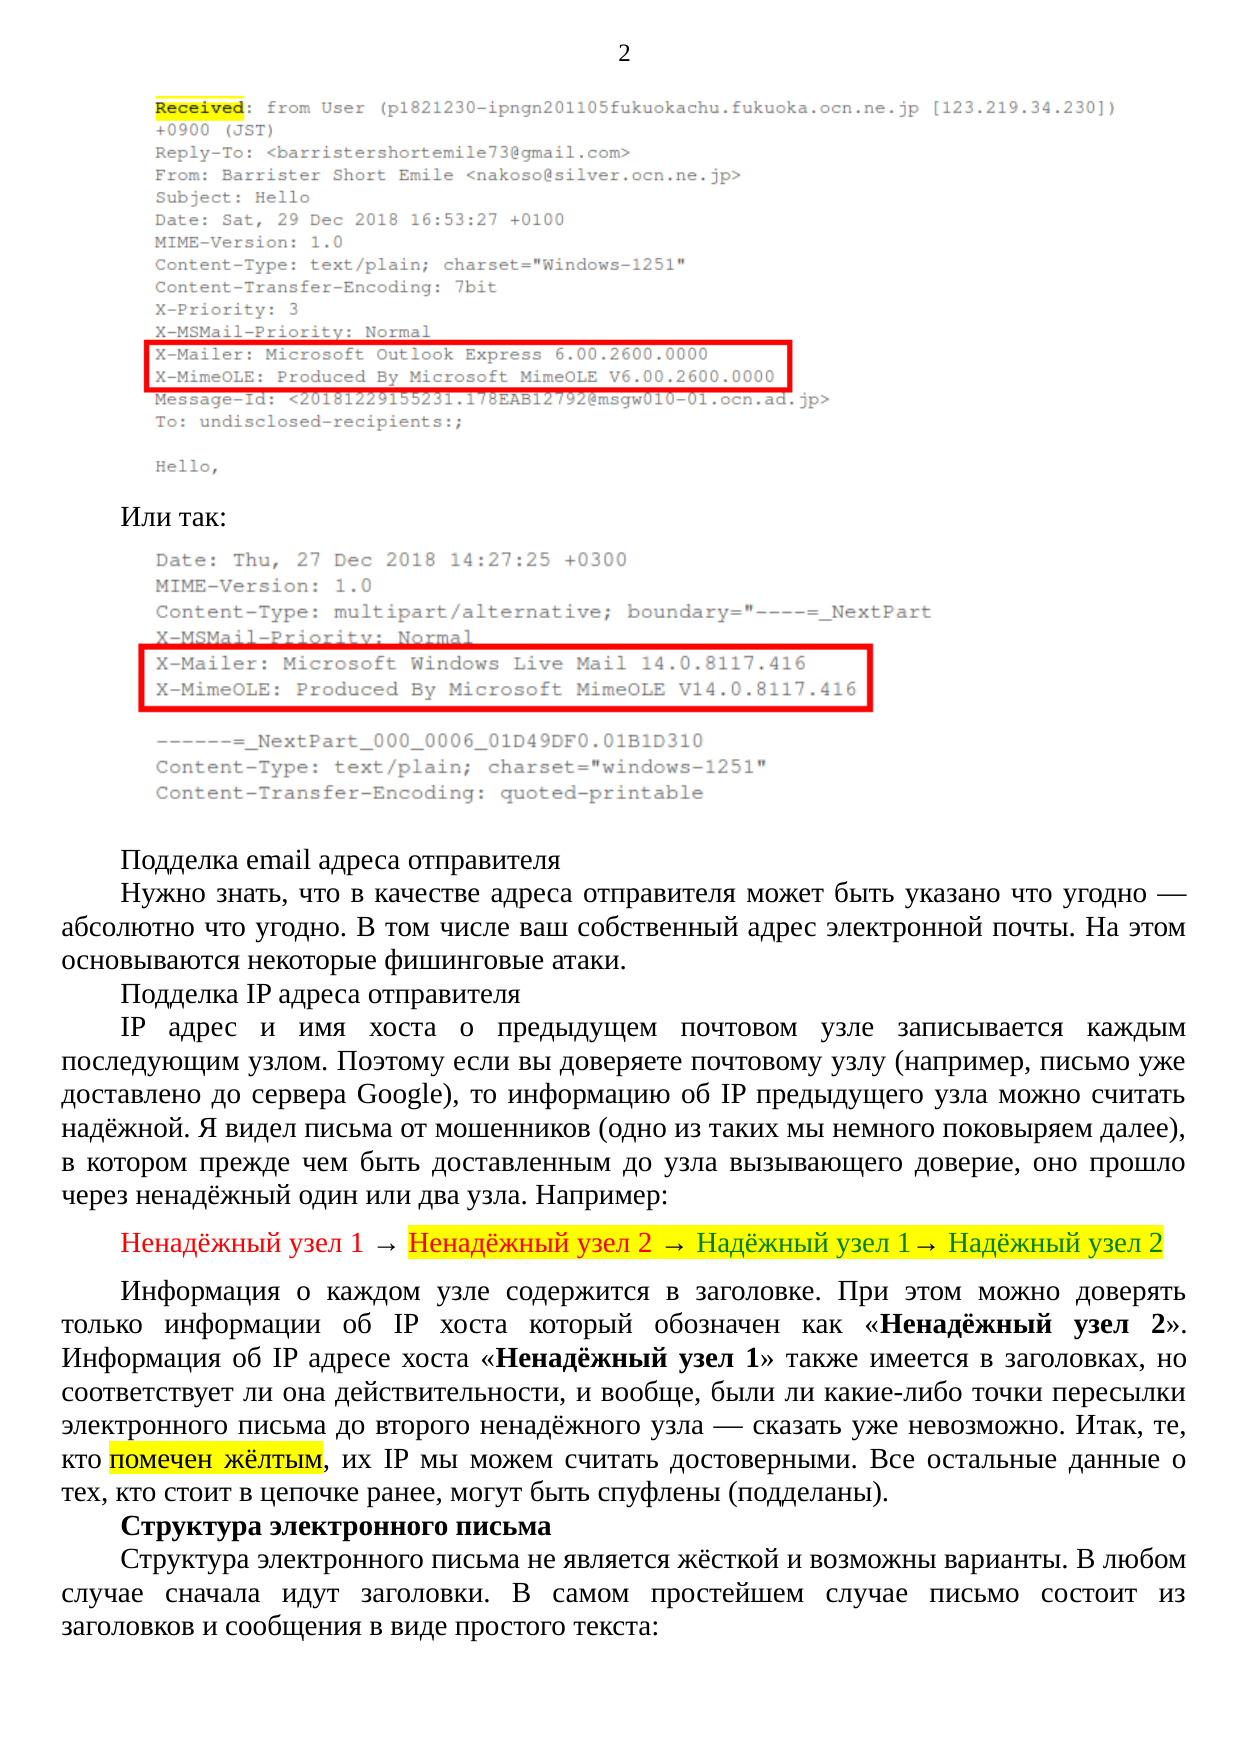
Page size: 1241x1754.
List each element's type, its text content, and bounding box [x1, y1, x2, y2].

text IP адрес и имя хоста о предыдущем почтовом узле записывается каждым последующим узлом. Поэтому если вы доверяете почтовому узлу (например, письмо уже доставлено до сервера Google), то информацию об IP предыдущего узла можно считать надёжной. Я видел письма от мошенников (одно из таких мы немного поковыряем далее), в котором прежде чем быть доставленным до узла вызывающего доверие, оно прошло через ненадёжный один или два узла. Например: [61, 1009, 1187, 1211]
text Нужно знать, что в качестве адреса отправителя может быть указано что угодно — абсолютно что угодно. В том числе ваш собственный адрес электронной почты. На этом основываются некоторые фишинговые атаки. [61, 875, 1187, 976]
text Информация о каждом узле содержится в заголовке. При этом можно доверять только информации об IP хоста который обозначен как «Ненадёжный узел 2». Информация об IP адресе хоста «Ненадёжный узел 1» также имеется в заголовках, но соответствует ли она действительности, и вообще, были ли какие-либо точки пересылки электронного письма до второго ненадёжного узла — сказать уже невозможно. Итак, те, кто помечен жёлтым, их IP мы можем считать достоверными. Все остальные данные о тех, кто стоит в цепочке ранее, могут быть спуфлены (подделаны). [61, 1273, 1187, 1508]
picture [123, 96, 1126, 485]
subtitle Подделка email адреса отправителя [61, 842, 1187, 875]
subtitle Подделка IP адреса отправителя [61, 976, 1187, 1009]
text Или так: [61, 499, 1187, 533]
text Структура электронного письма не является жёсткой и возможны варианты. В любом случае сначала идут заголовки. В самом простейшем случае письмо состоит из заголовков и сообщения в виде простого текста: [61, 1541, 1187, 1642]
text Ненадёжный узел 1 → Ненадёжный узел 2 → Надёжный узел 1→ Надёжный узел 2 [61, 1225, 1187, 1259]
picture [128, 546, 931, 828]
subtitle Структура электронного письма [61, 1508, 1187, 1541]
